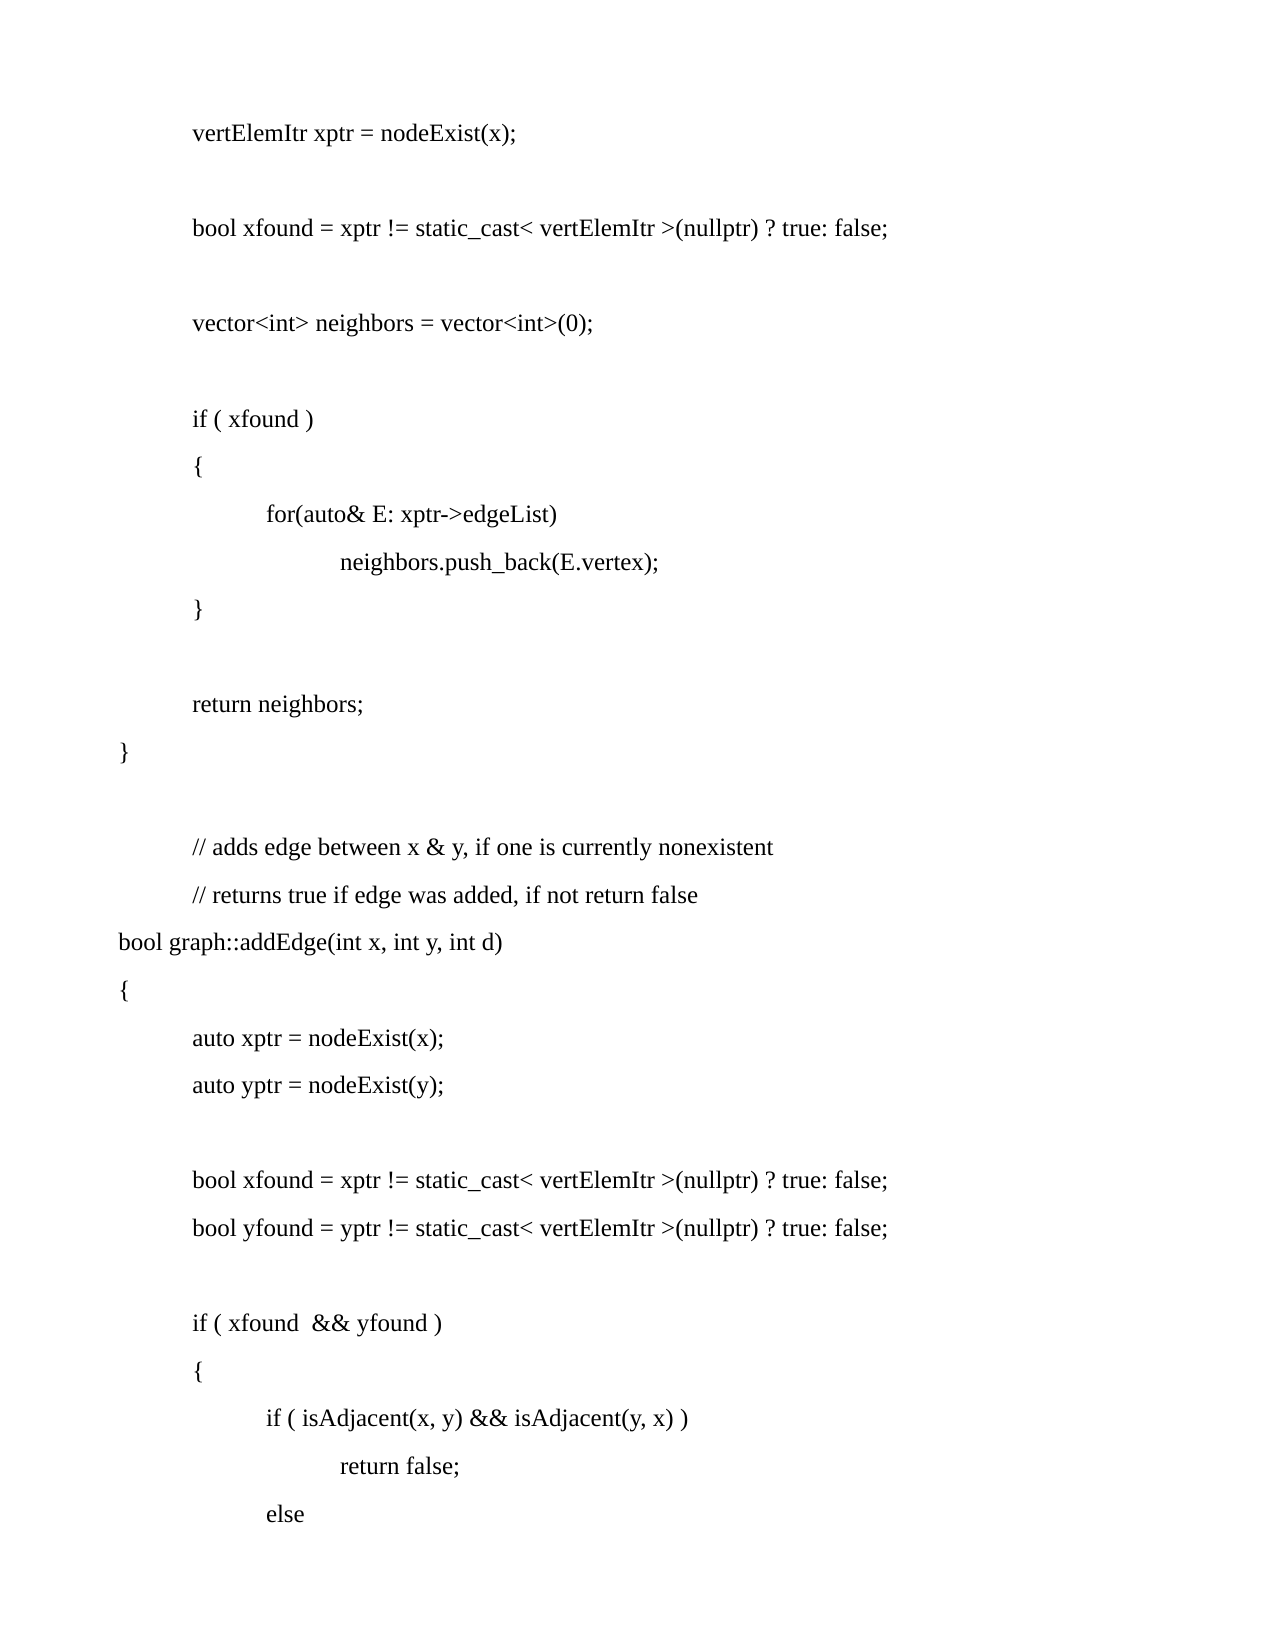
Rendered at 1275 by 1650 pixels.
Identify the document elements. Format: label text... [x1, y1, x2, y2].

text return neighbors; [118, 689, 1157, 718]
text return false; [118, 1451, 1157, 1480]
text if ( xfound && yfound ) [118, 1308, 1157, 1337]
text auto xptr = nodeExist(x); [118, 1023, 1157, 1051]
text if ( isAdjacent(x, y) && isAdjacent(y, x) ) [118, 1403, 1157, 1432]
text bool xfound = xptr != static_cast< vertElemItr >(nullptr) ? true: false; [118, 213, 1157, 242]
text vector<int> neighbors = vector<int>(0); [118, 308, 1157, 337]
text { [118, 451, 1157, 480]
text neighbors.push_back(E.vertex); [118, 547, 1157, 575]
text auto yptr = nodeExist(y); [118, 1070, 1157, 1099]
text bool yfound = yptr != static_cast< vertElemItr >(nullptr) ? true: false; [118, 1213, 1157, 1242]
text // adds edge between x & y, if one is currently nonexistent [118, 832, 1157, 861]
text { [118, 975, 1157, 1004]
text { [118, 1356, 1157, 1384]
text vertElemItr xptr = nodeExist(x); [118, 118, 1157, 147]
text // returns true if edge was added, if not return false [118, 880, 1157, 908]
text } [118, 594, 1157, 623]
text else [118, 1499, 1157, 1527]
text if ( xfound ) [118, 404, 1157, 432]
text } [118, 737, 1157, 766]
text for(auto& E: xptr->edgeList) [118, 499, 1157, 528]
text bool graph::addEdge(int x, int y, int d) [118, 927, 1157, 956]
text bool xfound = xptr != static_cast< vertElemItr >(nullptr) ? true: false; [118, 1165, 1157, 1194]
